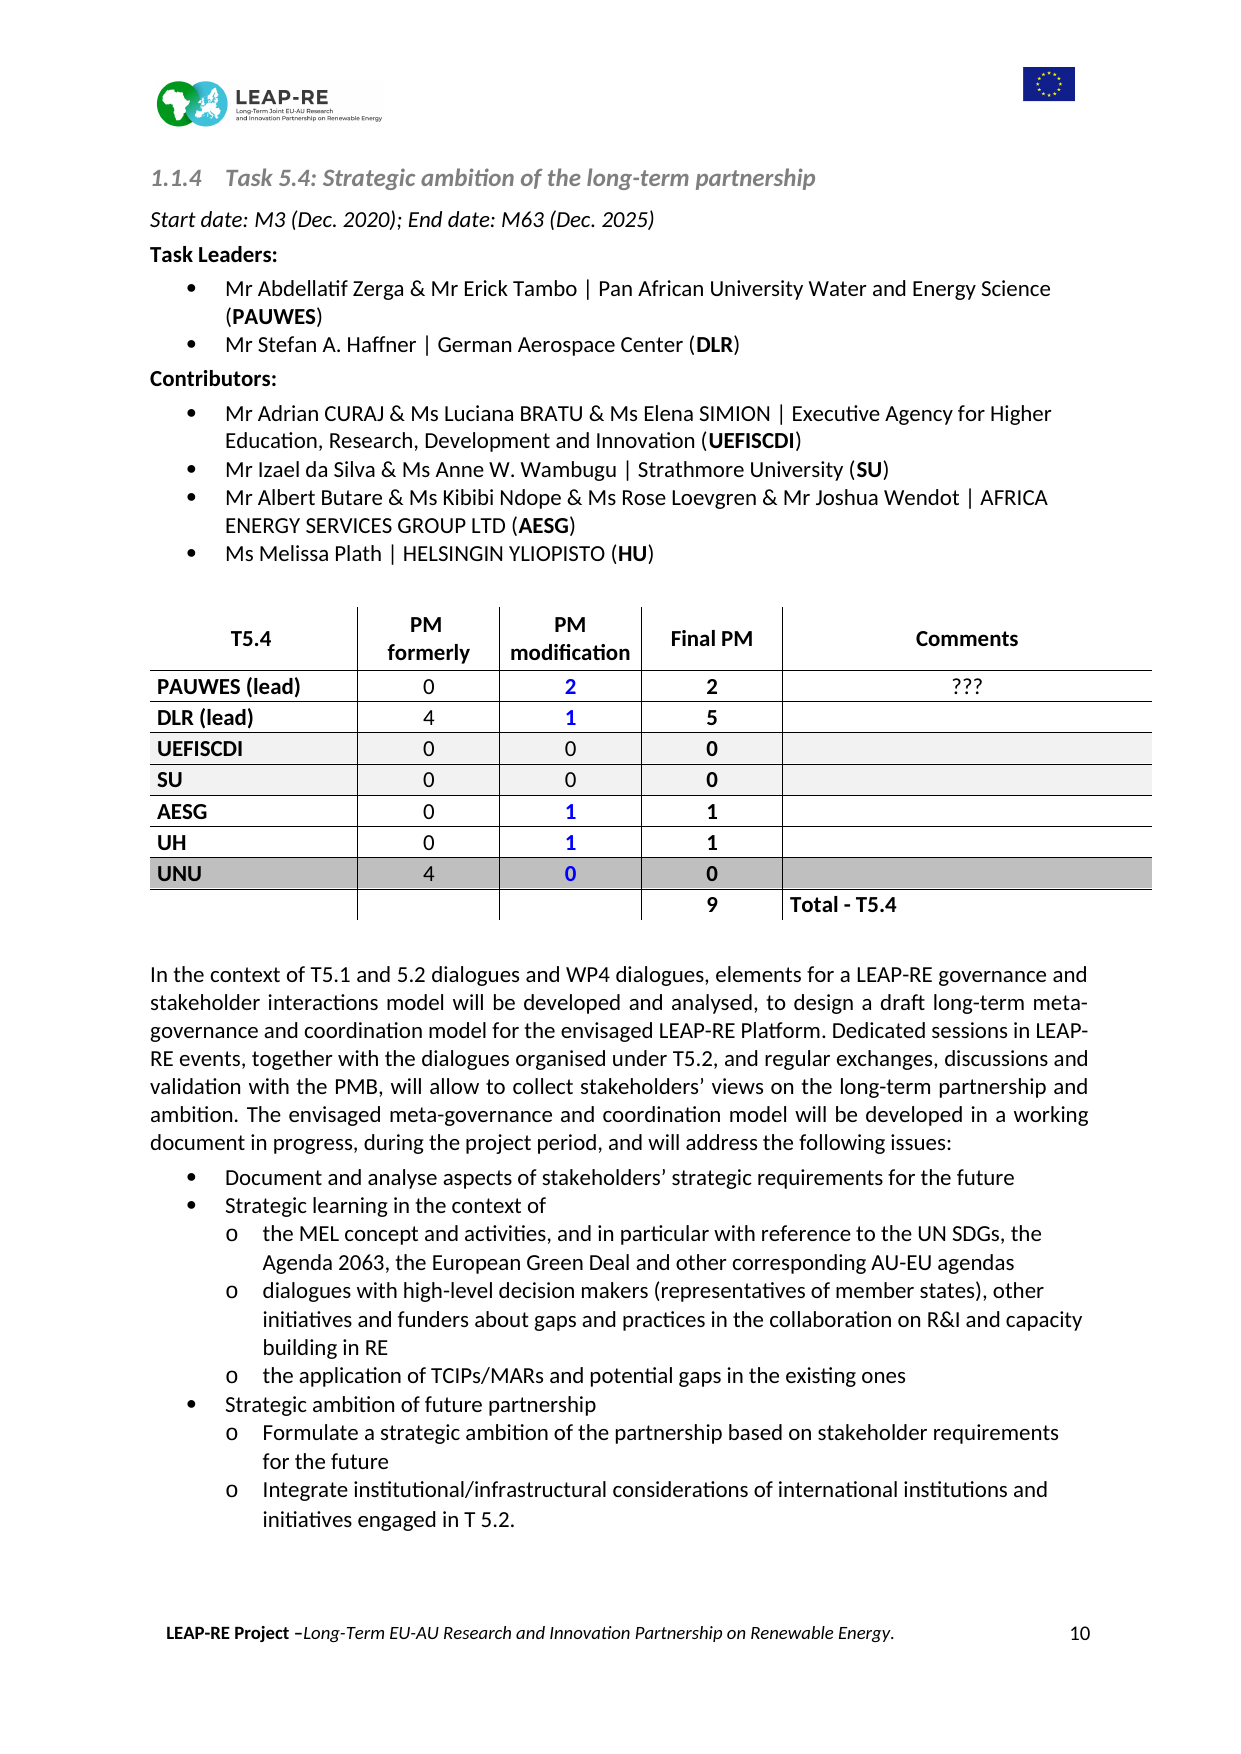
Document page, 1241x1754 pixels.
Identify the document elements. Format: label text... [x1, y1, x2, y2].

list Mr Albert Butare & Ms Kibibi Ndope & Ms Rose Loevgren & Mr Joshua Wendot | AFRICA ENERGY SERVICES GROUP LTD (AESG) [187, 483, 1090, 539]
table_cell [783, 733, 1152, 763]
text Contributors: [150, 364, 1090, 392]
table_cell 0 [500, 765, 641, 795]
text In the context of T5.1 and 5.2 dialogues and WP4 dialogues, elements for a LEAP-RE governance and stakeholder interactions model will be developed and analysed, to design a draft long-term meta-governance and coordination model for the envisaged LEAP-RE Platform. Dedicated sessions in LEAP-RE events, together with the dialogues organised under T5.2, and regular exchanges, discussions and validation with the PMB, will allow to collect stakeholders’ views on the long-term partnership and ambition. The envisaged meta-governance and coordination model will be developed in a working document in progress, during the project period, and will address the following issues: [150, 960, 1090, 1156]
table_cell AESG [150, 796, 357, 826]
table_cell 1 [500, 702, 641, 732]
table_cell [783, 765, 1152, 795]
table_cell [500, 890, 641, 920]
list Ms Melissa Plath | HELSINGIN YLIOPISTO (HU) [187, 539, 1090, 567]
table_cell 1 [642, 796, 782, 826]
table_cell 9 [642, 890, 782, 920]
table_cell 0 [642, 733, 782, 763]
list Strategic ambition of future partnership [187, 1390, 1090, 1418]
list the MEL concept and activities, and in particular with reference to the UN SDGs, the Agenda 2063, the European Green Deal and other corresponding AU-EU agendas [225, 1219, 1090, 1276]
table_cell 1 [500, 827, 641, 857]
table_cell Total - T5.4 [783, 890, 1152, 920]
table_cell 2 [500, 671, 641, 701]
table_cell PAUWES (lead) [150, 671, 357, 701]
list Document and analyse aspects of stakeholders’ strategic requirements for the future [187, 1163, 1090, 1191]
picture [155, 80, 384, 128]
list Mr Stefan A. Haffner | German Aerospace Center (DLR) [187, 330, 1090, 358]
table_cell [358, 890, 499, 920]
list Formulate a strategic ambition of the partnership based on stakeholder requirements for the future [225, 1418, 1090, 1476]
list the application of TCIPs/MARs and potential gaps in the existing ones [225, 1361, 1090, 1390]
table_cell UH [150, 827, 357, 857]
table_cell 4 [358, 858, 499, 888]
table_cell [783, 702, 1152, 732]
table_cell 1 [500, 796, 641, 826]
table_cell [783, 858, 1152, 888]
table_cell 0 [358, 733, 499, 763]
table_cell 0 [358, 827, 499, 857]
table_cell ??? [783, 671, 1152, 701]
table_cell 5 [642, 702, 782, 732]
list Mr Abdellatif Zerga & Mr Erick Tambo | Pan African University Water and Energy Science (PAUWES) [187, 274, 1090, 330]
text Start date: M3 (Dec. 2020); End date: M63 (Dec. 2025) [150, 206, 1090, 233]
table_cell [150, 890, 357, 920]
table_header Final PM [642, 607, 782, 670]
table_cell DLR (lead) [150, 702, 357, 732]
list Mr Izael da Silva & Ms Anne W. Wambugu | Strathmore University (SU) [187, 455, 1090, 483]
table_cell 1 [642, 827, 782, 857]
list Strategic learning in the context of [187, 1191, 1090, 1219]
table_cell [783, 827, 1152, 857]
table_header PM formerly [358, 607, 499, 670]
list Integrate institutional/infrastructural considerations of international institutions and initiatives engaged in T 5.2. [225, 1476, 1090, 1533]
table_cell 0 [500, 733, 641, 763]
table_cell 4 [358, 702, 499, 732]
text Task Leaders: [150, 240, 1090, 268]
table_cell 0 [500, 858, 641, 888]
table_cell UNU [150, 858, 357, 888]
subtitle Task 5.4: Strategic ambition of the long-term partnership [150, 162, 1090, 193]
table_header Comments [783, 607, 1152, 670]
table_cell SU [150, 765, 357, 795]
table_cell [783, 796, 1152, 826]
table_cell 2 [642, 671, 782, 701]
table_cell 0 [642, 765, 782, 795]
table_cell 0 [358, 765, 499, 795]
table_cell 0 [358, 671, 499, 701]
table_header T5.4 [150, 607, 357, 670]
table_cell 0 [642, 858, 782, 888]
list Mr Adrian CURAJ & Ms Luciana BRATU & Ms Elena SIMION | Executive Agency for Higher Education, Research, Development and Innovation (UEFISCDI) [187, 399, 1090, 455]
picture [1022, 66, 1075, 102]
table_cell UEFISCDI [150, 733, 357, 763]
table_header PM modification [500, 607, 641, 670]
list dialogues with high-level decision makers (representatives of member states), other initiatives and funders about gaps and practices in the collaboration on R&I and capacity building in RE [225, 1276, 1090, 1361]
table_cell 0 [358, 796, 499, 826]
